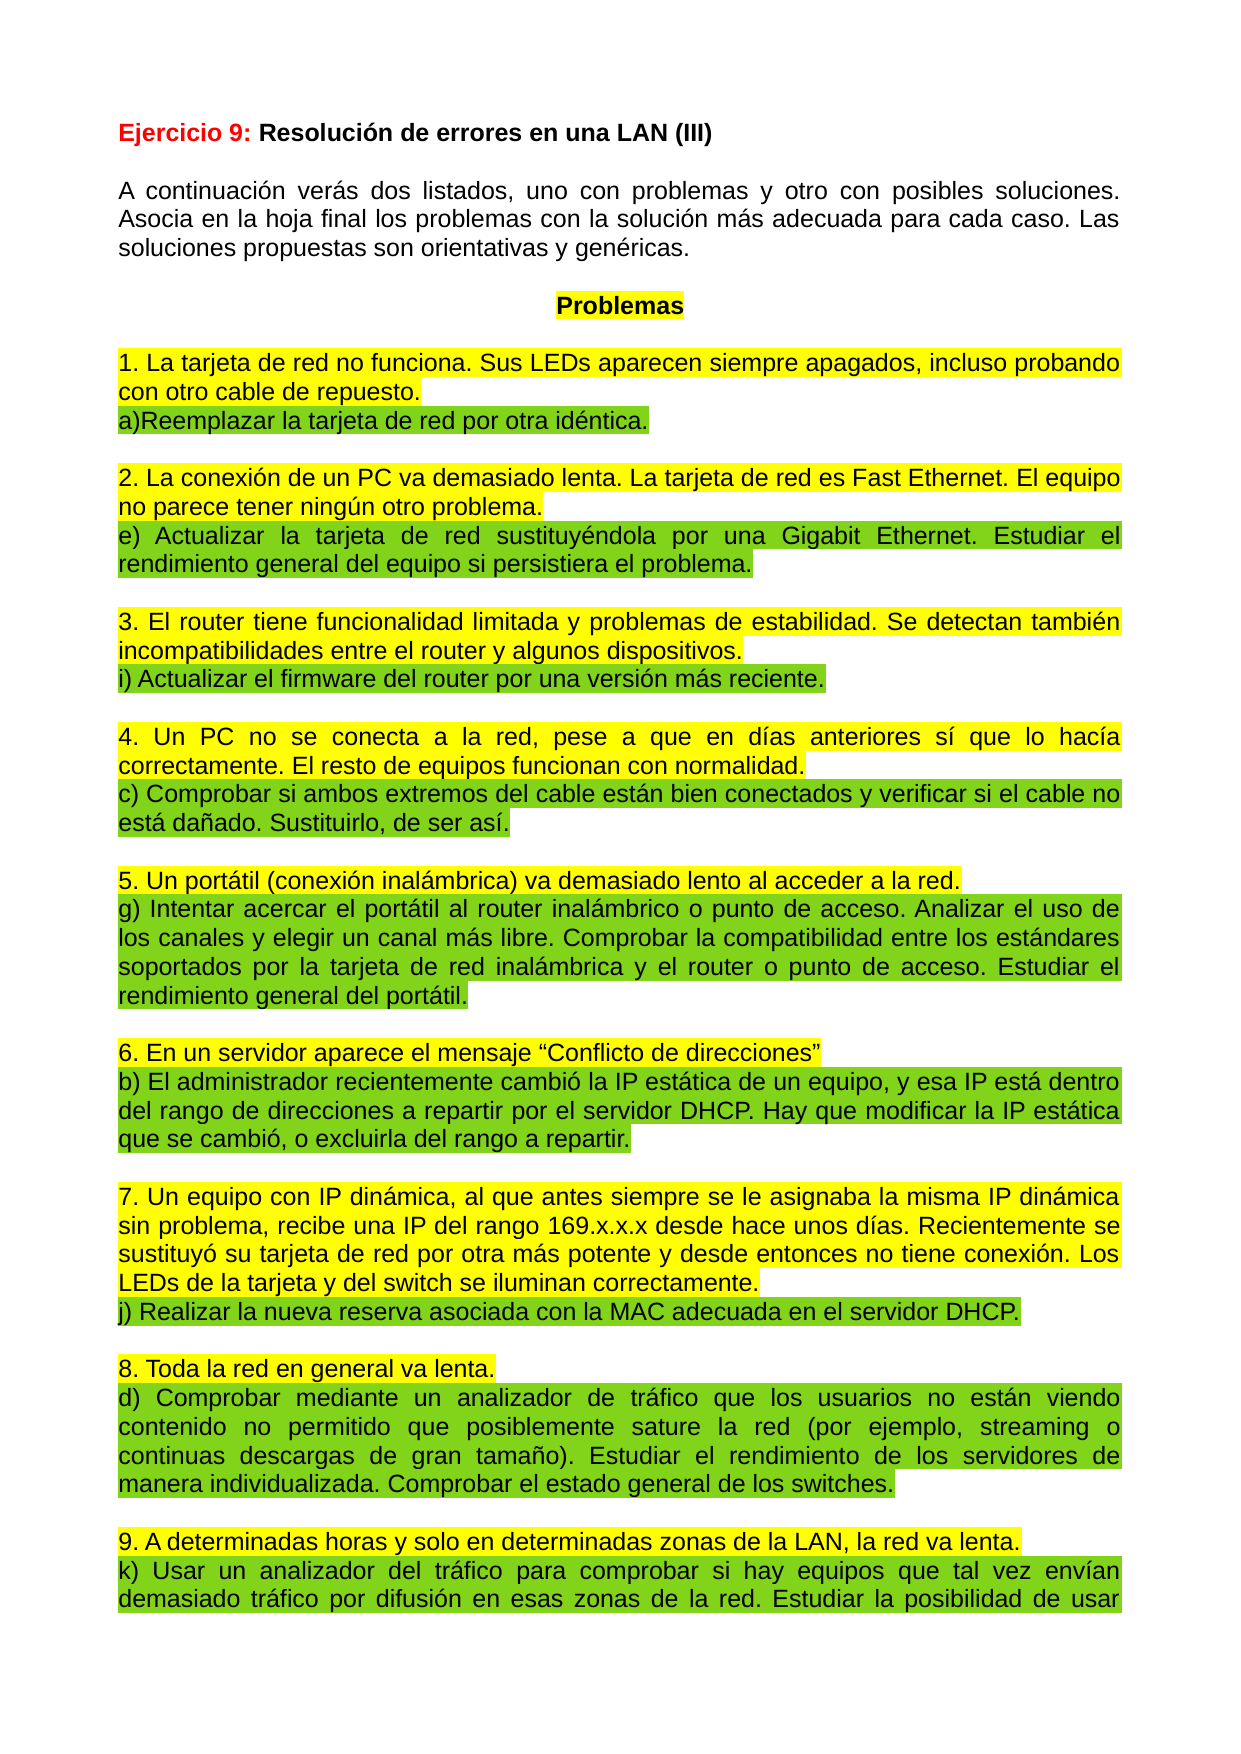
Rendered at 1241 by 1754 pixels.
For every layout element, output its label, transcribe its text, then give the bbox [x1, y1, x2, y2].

text e) Actualizar la tarjeta de red sustituyéndola por una Gigabit Ethernet. Estudiar el rendimiento general del equipo si persistiera el problema. [118, 521, 1122, 578]
text 4. Un PC no se conecta a la red, pese a que en días anteriores sí que lo hacía correctamente. El resto de equipos funcionan con normalidad. [118, 722, 1122, 779]
text 5. Un portátil (conexión inalámbrica) va demasiado lento al acceder a la red. [118, 866, 1122, 894]
text g) Intentar acercar el portátil al router inalámbrico o punto de acceso. Analizar el uso de los canales y elegir un canal más libre. Comprobar la compatibilidad entre los estándares soportados por la tarjeta de red inalámbrica y el router o punto de acceso. Estudiar el rendimiento general del portátil. [118, 894, 1122, 1009]
text b) El administrador recientemente cambió la IP estática de un equipo, y esa IP está dentro del rango de direcciones a repartir por el servidor DHCP. Hay que modificar la IP estática que se cambió, o excluirla del rango a repartir. [118, 1067, 1122, 1153]
text Ejercicio 9: Resolución de errores en una LAN (III) [118, 118, 1122, 147]
text 8. Toda la red en general va lenta. [118, 1354, 1122, 1383]
text 2. La conexión de un PC va demasiado lenta. La tarjeta de red es Fast Ethernet. El equipo no parece tener ningún otro problema. [118, 463, 1122, 521]
text 6. En un servidor aparece el mensaje “Conflicto de direcciones” [118, 1038, 1122, 1067]
text i) Actualizar el firmware del router por una versión más reciente. [118, 664, 1122, 693]
text c) Comprobar si ambos extremos del cable están bien conectados y verificar si el cable no está dañado. Sustituirlo, de ser así. [118, 779, 1122, 837]
text a)Reemplazar la tarjeta de red por otra idéntica. [118, 406, 1122, 434]
text 7. Un equipo con IP dinámica, al que antes siempre se le asignaba la misma IP dinámica sin problema, recibe una IP del rango 169.x.x.x desde hace unos días. Recientemente se sustituyó su tarjeta de red por otra más potente y desde entonces no tiene conexión. Los LEDs de la tarjeta y del switch se iluminan correctamente. [118, 1182, 1122, 1297]
text 1. La tarjeta de red no funciona. Sus LEDs aparecen siempre apagados, incluso probando con otro cable de repuesto. [118, 348, 1122, 406]
text 3. El router tiene funcionalidad limitada y problemas de estabilidad. Se detectan también incompatibilidades entre el router y algunos dispositivos. [118, 607, 1122, 664]
text A continuación verás dos listados, uno con problemas y otro con posibles soluciones. Asocia en la hoja final los problemas con la solución más adecuada para cada caso. Las soluciones propuestas son orientativas y genéricas. [118, 176, 1122, 262]
text Problemas [118, 291, 1122, 319]
text d) Comprobar mediante un analizador de tráfico que los usuarios no están viendo contenido no permitido que posiblemente sature la red (por ejemplo, streaming o continuas descargas de gran tamaño). Estudiar el rendimiento de los servidores de manera individualizada. Comprobar el estado general de los switches. [118, 1383, 1122, 1498]
text j) Realizar la nueva reserva asociada con la MAC adecuada en el servidor DHCP. [118, 1297, 1122, 1326]
text 9. A determinadas horas y solo en determinadas zonas de la LAN, la red va lenta. [118, 1527, 1122, 1556]
text k) Usar un analizador del tráfico para comprobar si hay equipos que tal vez envían demasiado tráfico por difusión en esas zonas de la red. Estudiar la posibilidad de usar [118, 1556, 1122, 1613]
